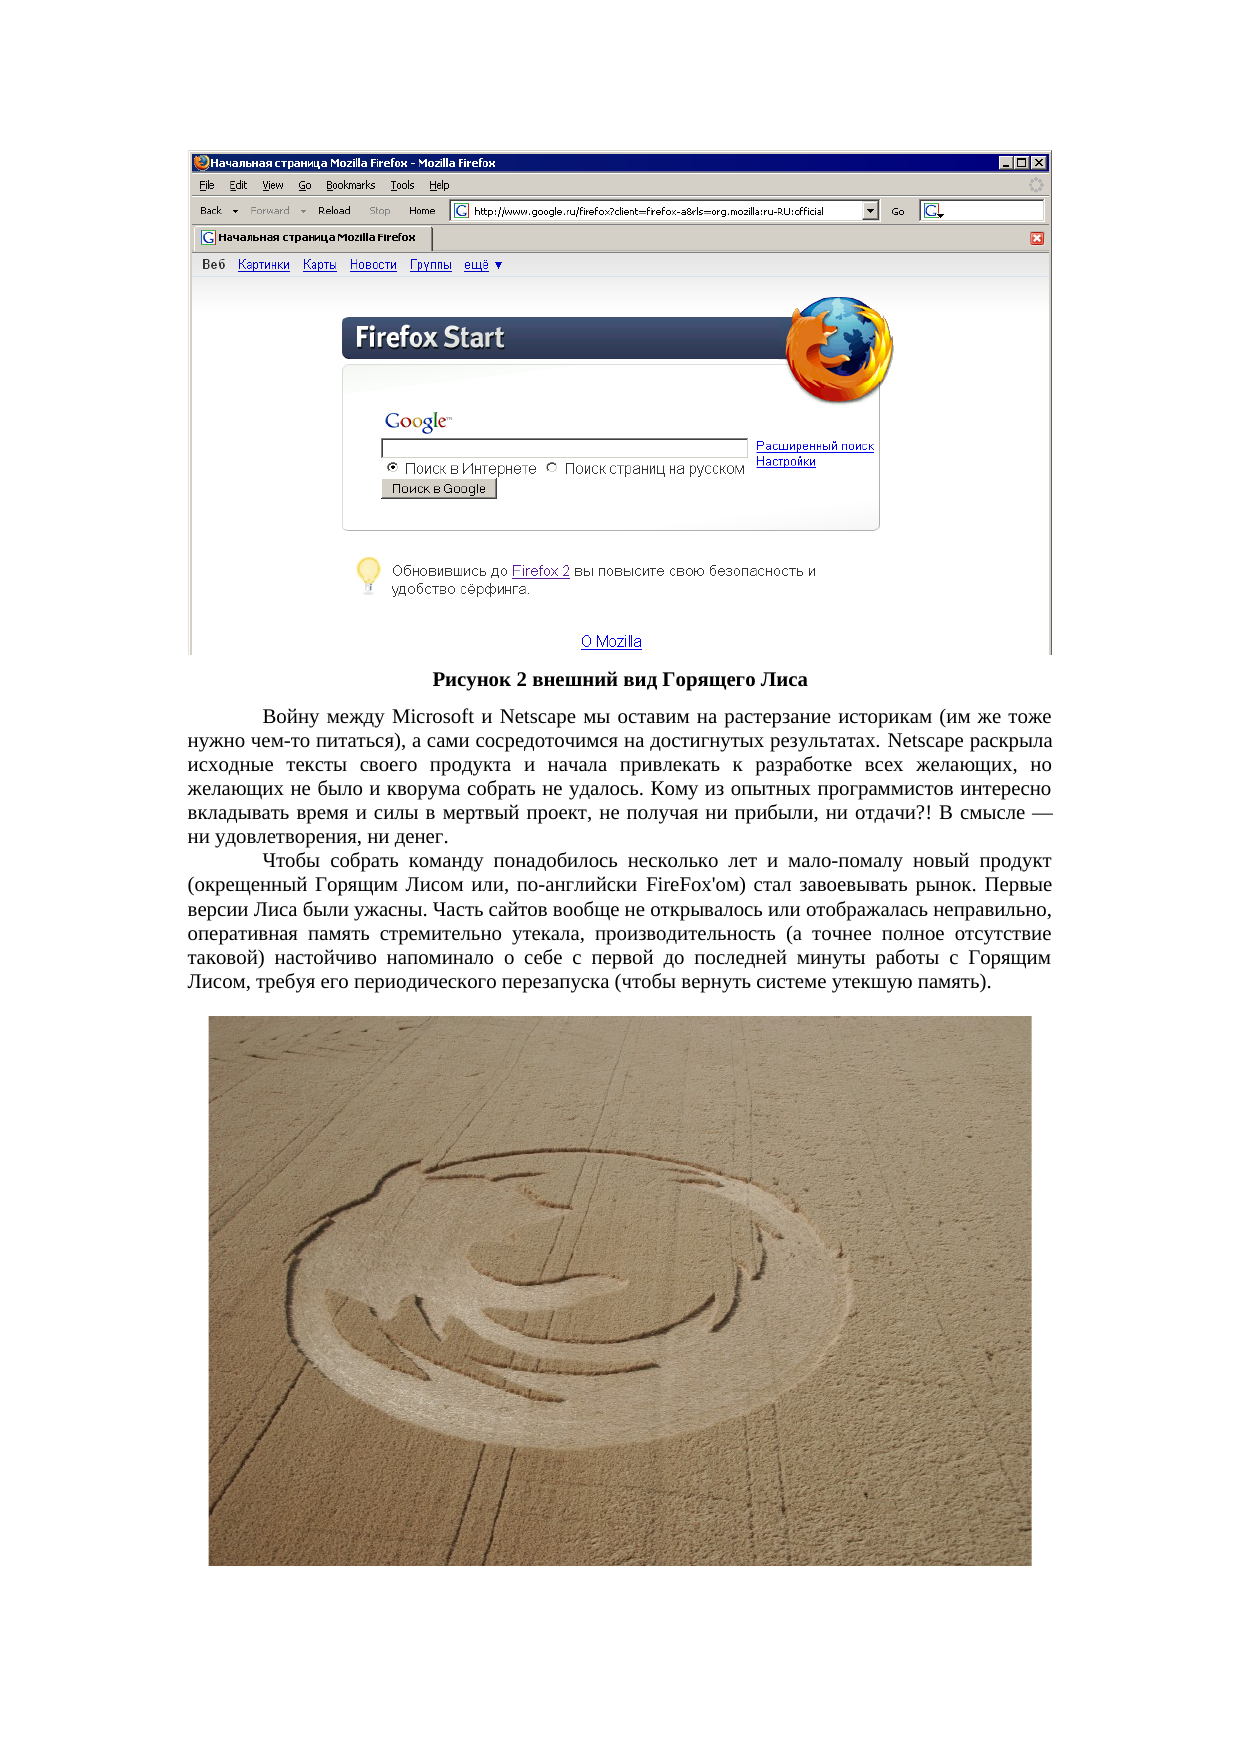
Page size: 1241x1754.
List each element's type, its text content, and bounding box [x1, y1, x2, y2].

picture [208, 1016, 1032, 1566]
text Чтобы собрать команду понадобилось несколько лет и мало-помалу новый продукт (окрещенный Горящим Лисом или, по-английски FireFox'ом) стал завоевывать рынок. Первые версии Лиса были ужасны. Часть сайтов вообще не открывалось или отображалась неправильно, оперативная память стремительно утекала, производительность (а точнее полное отсутствие таковой) настойчиво напоминало о себе с первой до последней минуты работы с Горящим Лисом, требуя его периодического перезапуска (чтобы вернуть системе утекшую память). [187, 848, 1053, 993]
text Войну между Microsoft и Netscape мы оставим на растерзание историкам (им же тоже нужно чем-то питаться), а сами сосредоточимся на достигнутых результатах. Netscape раскрыла исходные тексты своего продукта и начала привлекать к разработке всех желающих, но желающих не было и кворума собрать не удалось. Кому из опытных программистов интересно вкладывать время и силы в мертвый проект, не получая ни прибыли, ни отдачи?! В смысле — ни удовлетворения, ни денег. [187, 704, 1053, 848]
text Рисунок 2 внешний вид Горящего Лиса [187, 667, 1053, 691]
picture [188, 150, 1052, 655]
